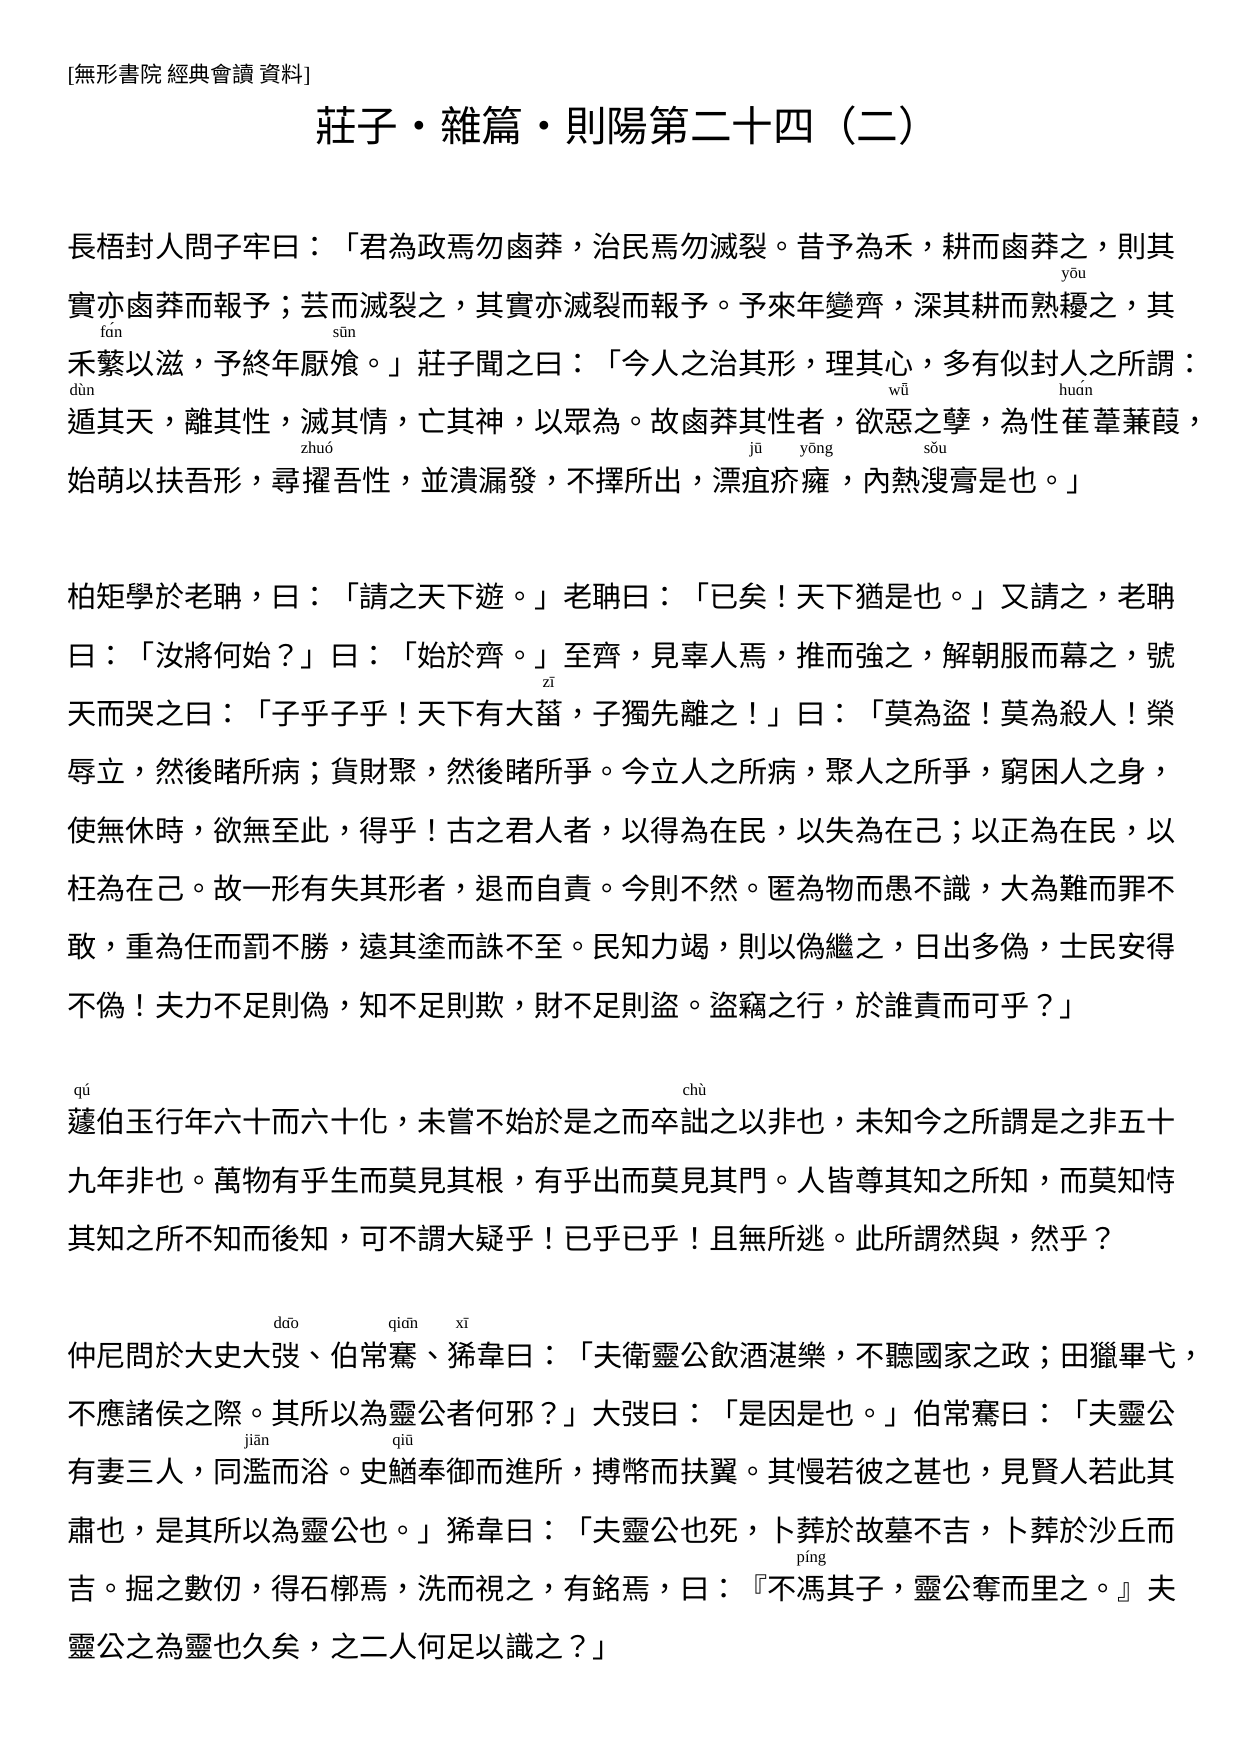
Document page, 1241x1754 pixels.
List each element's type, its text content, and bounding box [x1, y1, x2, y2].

text 莊子‧雜篇‧則陽第二十四（二） [67, 94, 1187, 153]
text 長梧封人問子牢曰：「君為政焉勿鹵莽，治民焉勿滅裂。昔予為禾，耕而鹵莽之，則其實亦鹵莽而報予；芸而滅裂之，其實亦滅裂而報予。予來年變齊，深其耕而熟耰yōu之，其禾蘩fɑ́n以滋，予終年厭飧sūn。」莊子聞之曰：「今人之治其形，理其心，多有似封人之所謂：遁dùn其天，離其性，滅其情，亡其神，以眾為。故鹵莽其性者，欲惡wǖ之孽，為性萑huɑ́n葦蒹葭，始萌以扶吾形，尋擢zhuó吾性，並潰漏發，不擇所出，漂疽jū疥癕yōng，內熱溲sǒu膏是也。」 [67, 211, 1187, 503]
text 仲尼問於大史大弢dɑ̄o、伯常騫qiɑ̄n、狶xī韋曰：「夫衛靈公飲酒湛樂，不聽國家之政；田獵畢弋，不應諸侯之際。其所以為靈公者何邪？」大弢曰：「是因是也。」伯常騫曰：「夫靈公有妻三人，同濫jiān而浴。史鰌qiū奉御而進所，搏幣而扶翼。其慢若彼之甚也，見賢人若此其肅也，是其所以為靈公也。」狶韋曰：「夫靈公也死，卜葬於故墓不吉，卜葬於沙丘而吉。掘之數仞，得石槨焉，洗而視之，有銘焉，曰：『不馮píng其子，靈公奪而里之。』夫靈公之為靈也久矣，之二人何足以識之？」 [67, 1319, 1187, 1669]
text [無形書院 經典會讀 資料] [67, 36, 1187, 94]
text 蘧qú伯玉行年六十而六十化，未嘗不始於是之而卒詘chù之以非也，未知今之所謂是之非五十九年非也。萬物有乎生而莫見其根，有乎出而莫見其門。人皆尊其知之所知，而莫知恃其知之所不知而後知，可不謂大疑乎！已乎已乎！且無所逃。此所謂然與，然乎？ [67, 1086, 1187, 1261]
text 柏矩學於老聃，曰：「請之天下遊。」老聃曰：「已矣！天下猶是也。」又請之，老聃曰：「汝將何始？」曰：「始於齊。」至齊，見辜人焉，推而強之，解朝服而幕之，號天而哭之曰：「子乎子乎！天下有大菑zī，子獨先離之！」曰：「莫為盜！莫為殺人！榮辱立，然後睹所病；貨財聚，然後睹所爭。今立人之所病，聚人之所爭，窮困人之身，使無休時，欲無至此，得乎！古之君人者，以得為在民，以失為在己；以正為在民，以枉為在己。故一形有失其形者，退而自責。今則不然。匿為物而愚不識，大為難而罪不敢，重為任而罰不勝，遠其塗而誅不至。民知力竭，則以偽繼之，日出多偽，士民安得不偽！夫力不足則偽，知不足則欺，財不足則盜。盜竊之行，於誰責而可乎？」 [67, 561, 1187, 1028]
